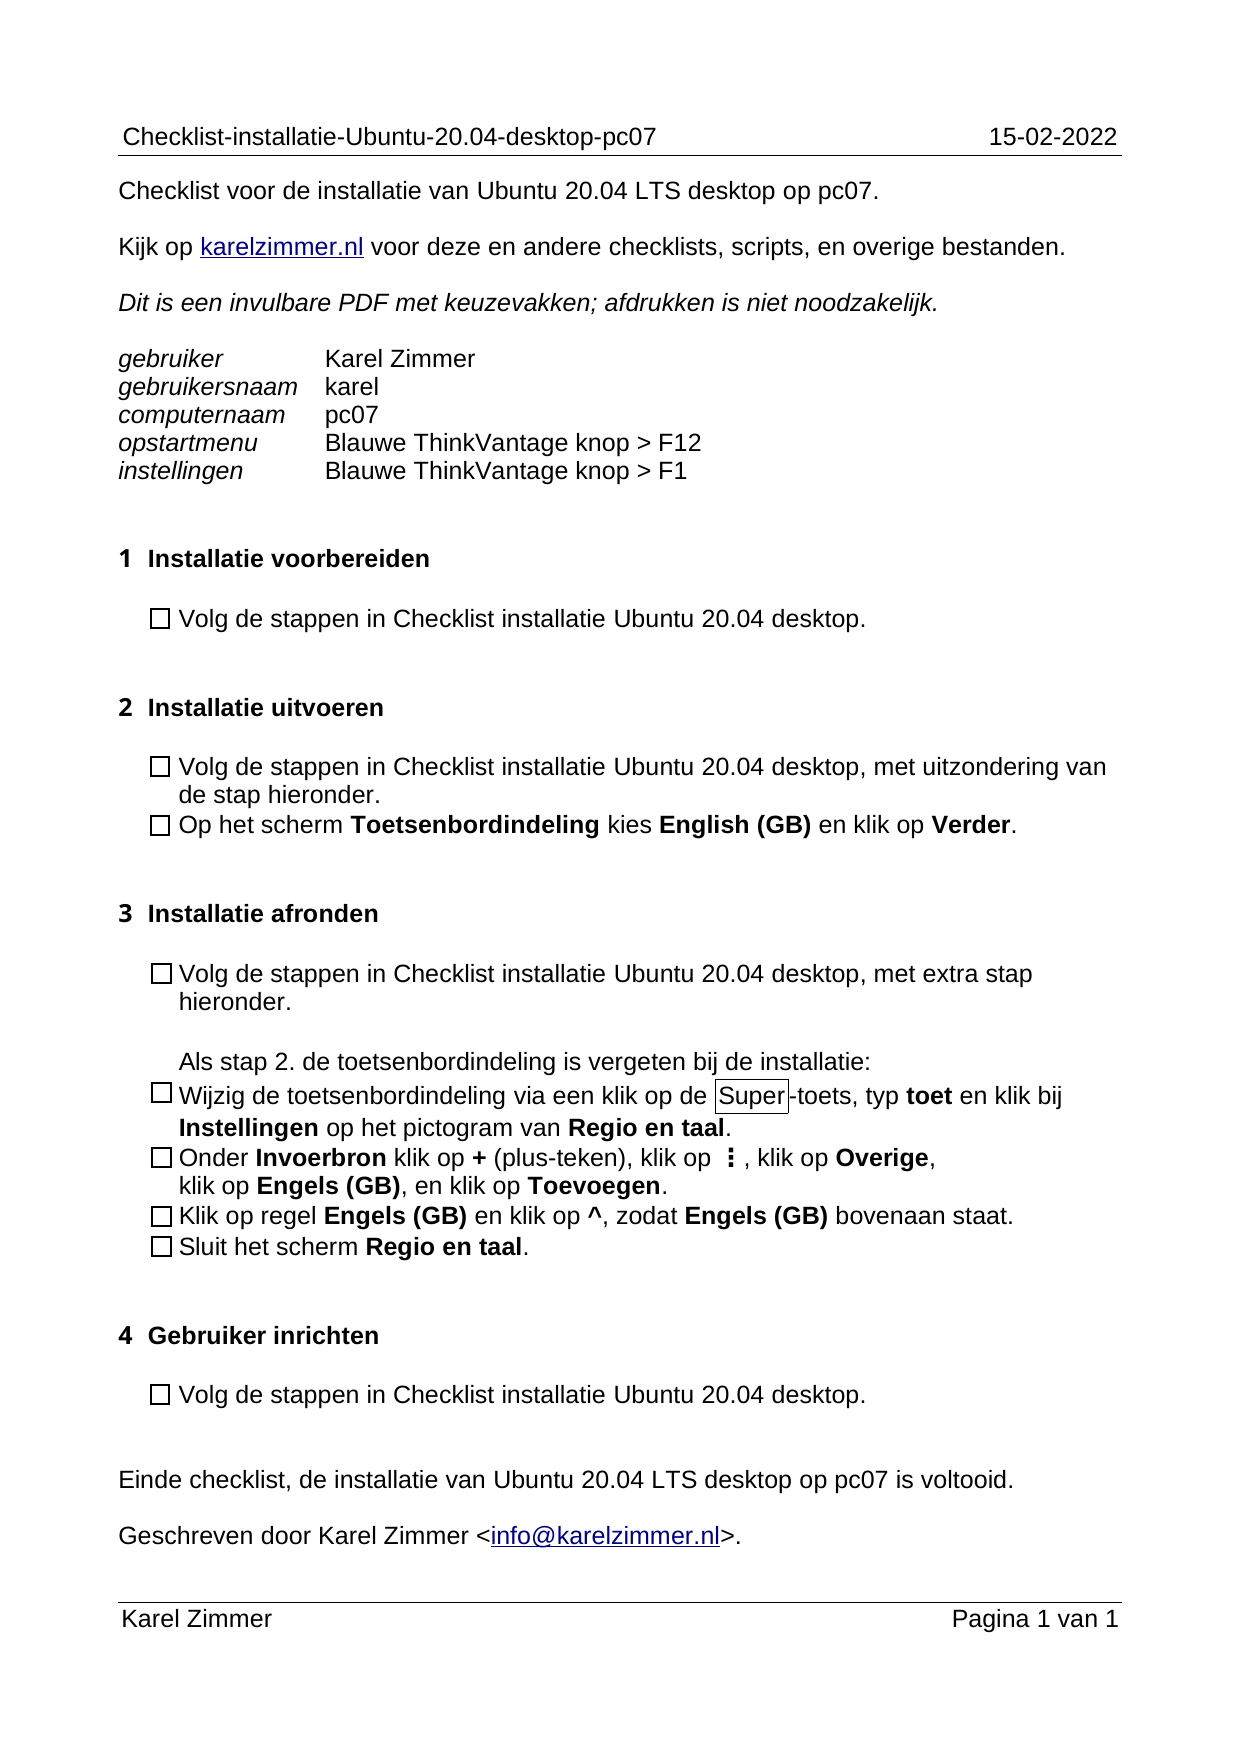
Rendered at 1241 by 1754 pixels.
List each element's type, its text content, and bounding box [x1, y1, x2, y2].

text Einde checklist, de installatie van Ubuntu 20.04 LTS desktop op pc07 is voltooid. [118, 1466, 1122, 1494]
table_header Volg de stappen in Checklist installatie Ubuntu 20.04 desktop. [177, 603, 1120, 634]
text instellingen Blauwe ThinkVantage knop > F1 [118, 457, 1122, 485]
text gebruiker Karel Zimmer [118, 345, 1122, 373]
list Installatie voorbereiden [118, 541, 1122, 575]
table_header [141, 1380, 177, 1410]
table_cell [141, 810, 177, 840]
table_cell [177, 1017, 1120, 1047]
table_cell Sluit het scherm Regio en taal. [177, 1231, 1120, 1262]
text gebruikersnaam karel [118, 373, 1122, 401]
table_header Volg de stappen in Checklist installatie Ubuntu 20.04 desktop. [177, 1380, 1120, 1410]
text computernaam pc07 [118, 401, 1122, 429]
table_cell [142, 1077, 177, 1143]
table_cell [142, 1047, 177, 1077]
text Kijk op karelzimmer.nl voor deze en andere checklists, scripts, en overige bestanden. [118, 233, 1122, 261]
table_header Volg de stappen in Checklist installatie Ubuntu 20.04 desktop, met extra stap hieronder. [177, 958, 1120, 1017]
table_cell [142, 1017, 177, 1047]
table_cell Als stap 2. de toetsenbordindeling is vergeten bij de installatie: [177, 1047, 1120, 1077]
table_header [142, 958, 177, 1017]
table_cell Onder Invoerbron klik op + (plus-teken), klik op ⋮, klik op Overige, klik op Engels (GB), en klik op Toevoegen. [177, 1143, 1120, 1201]
table_cell [142, 1231, 177, 1262]
table_header [141, 752, 177, 810]
table_cell [142, 1201, 177, 1231]
table_cell Wijzig de toetsenbordindeling via een klik op de Super-toets, typ toet en klik bij Instellingen op het pictogram van Regio en taal. [177, 1077, 1120, 1143]
list Gebruiker inrichten [118, 1318, 1122, 1352]
text Checklist voor de installatie van Ubuntu 20.04 LTS desktop op pc07. [118, 177, 1122, 205]
text Geschreven door Karel Zimmer <info@karelzimmer.nl>. [118, 1522, 1122, 1550]
list Installatie uitvoeren [118, 690, 1122, 724]
text opstartmenu Blauwe ThinkVantage knop > F12 [118, 429, 1122, 457]
table_header Volg de stappen in Checklist installatie Ubuntu 20.04 desktop, met uitzondering van de stap hieronder. [177, 752, 1120, 810]
table_header [141, 603, 177, 634]
table_cell [142, 1143, 177, 1201]
text Dit is een invulbare PDF met keuzevakken; afdrukken is niet noodzakelijk. [118, 289, 1122, 317]
table_cell Klik op regel Engels (GB) en klik op ^, zodat Engels (GB) bovenaan staat. [177, 1201, 1120, 1231]
list Installatie afronden [118, 896, 1122, 930]
table_cell Op het scherm Toetsenbordindeling kies English (GB) en klik op Verder. [177, 810, 1120, 840]
